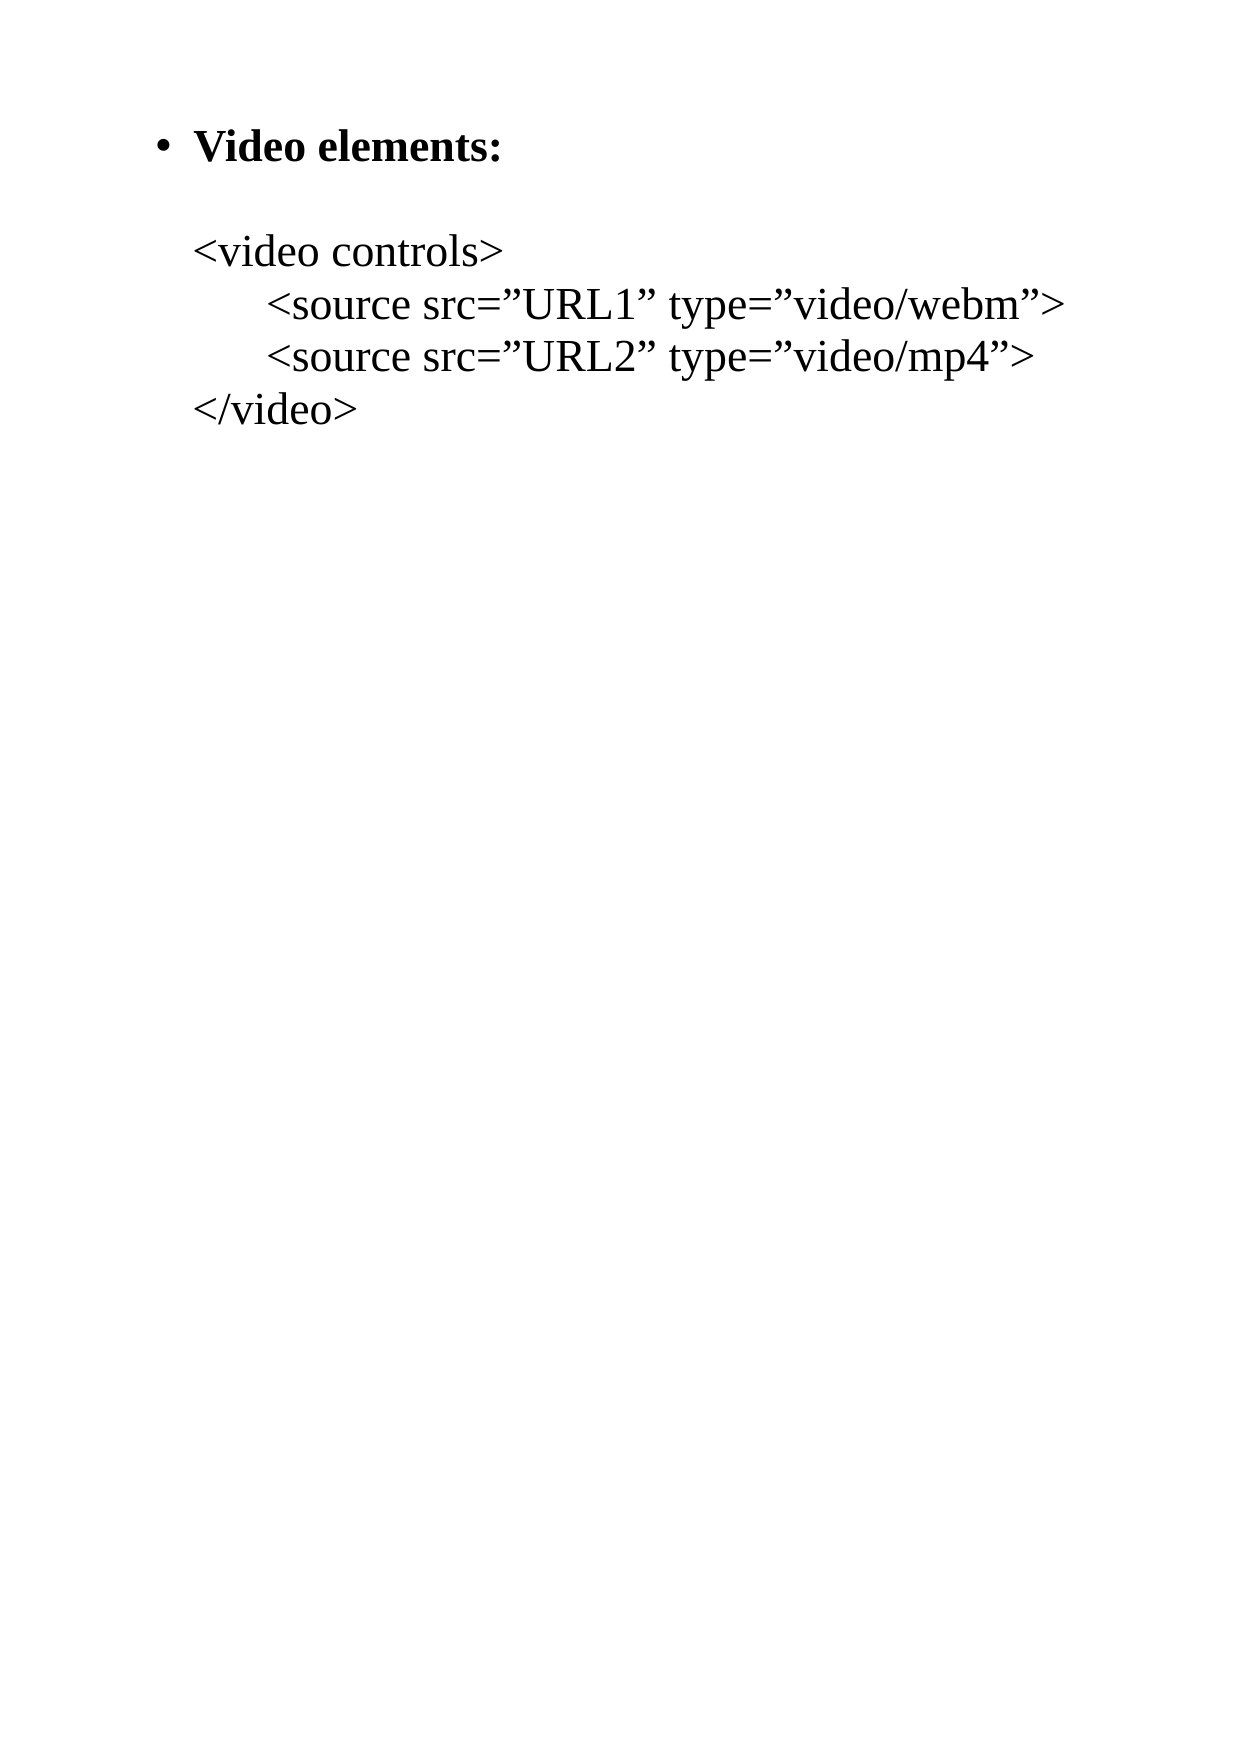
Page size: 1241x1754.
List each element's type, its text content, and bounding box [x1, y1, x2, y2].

text <video controls> [118, 223, 1122, 276]
text <source src=”URL1” type=”video/webm”> [118, 276, 1122, 329]
text </video> [118, 382, 1122, 434]
text <source src=”URL2” type=”video/mp4”> [118, 329, 1122, 382]
list Video elements: [156, 118, 1122, 171]
